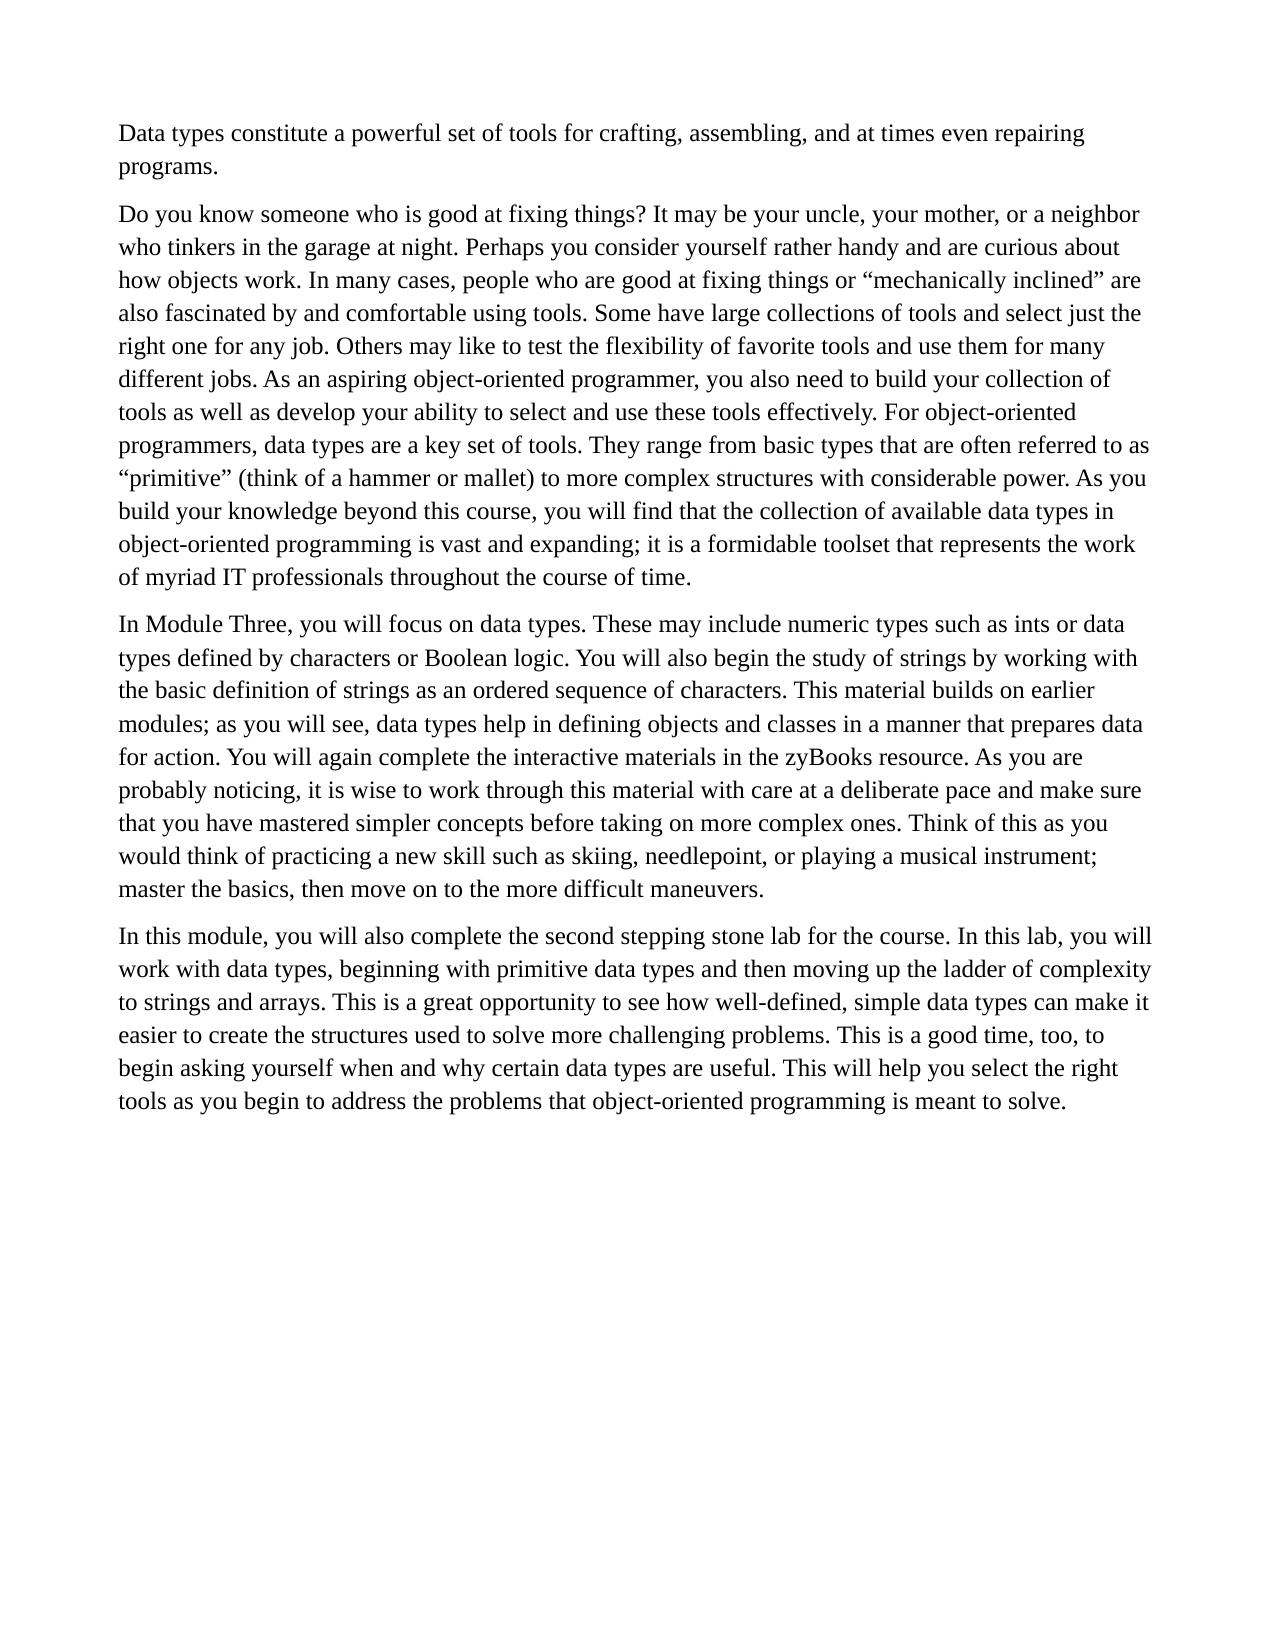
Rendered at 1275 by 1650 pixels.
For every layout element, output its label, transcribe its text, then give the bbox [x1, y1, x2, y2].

text In Module Three, you will focus on data types. These may include numeric types such as ints or data types defined by characters or Boolean logic. You will also begin the study of strings by working with the basic definition of strings as an ordered sequence of characters. This material builds on earlier modules; as you will see, data types help in defining objects and classes in a manner that prepares data for action. You will again complete the interactive materials in the zyBooks resource. As you are probably noticing, it is wise to work through this material with care at a deliberate pace and make sure that you have mastered simpler concepts before taking on more complex ones. Think of this as you would think of practicing a new skill such as skiing, needlepoint, or playing a musical instrument; master the basics, then move on to the more difficult maneuvers. [118, 609, 1157, 902]
text Do you know someone who is good at fixing things? It may be your uncle, your mother, or a neighbor who tinkers in the garage at night. Perhaps you consider yourself rather handy and are curious about how objects work. In many cases, people who are good at fixing things or “mechanically inclined” are also fascinated by and comfortable using tools. Some have large collections of tools and select just the right one for any job. Others may like to test the flexibility of favorite tools and use them for many different jobs. As an aspiring object-oriented programmer, you also need to build your collection of tools as well as develop your ability to select and use these tools effectively. For object-oriented programmers, data types are a key set of tools. They range from basic types that are often referred to as “primitive” (think of a hammer or mallet) to more complex structures with considerable power. As you build your knowledge beyond this course, you will find that the collection of available data types in object-oriented programming is vast and expanding; it is a formidable toolset that represents the work of myriad IT professionals throughout the course of time. [118, 199, 1157, 591]
text Data types constitute a powerful set of tools for crafting, assembling, and at times even repairing programs. [118, 118, 1157, 180]
text In this module, you will also complete the second stepping stone lab for the course. In this lab, you will work with data types, beginning with primitive data types and then moving up the ladder of complexity to strings and arrays. This is a great opportunity to see how well-defined, simple data types can make it easier to create the structures used to solve more challenging problems. This is a good time, too, to begin asking yourself when and why certain data types are useful. This will help you select the right tools as you begin to address the problems that object-oriented programming is meant to solve. [118, 921, 1157, 1115]
